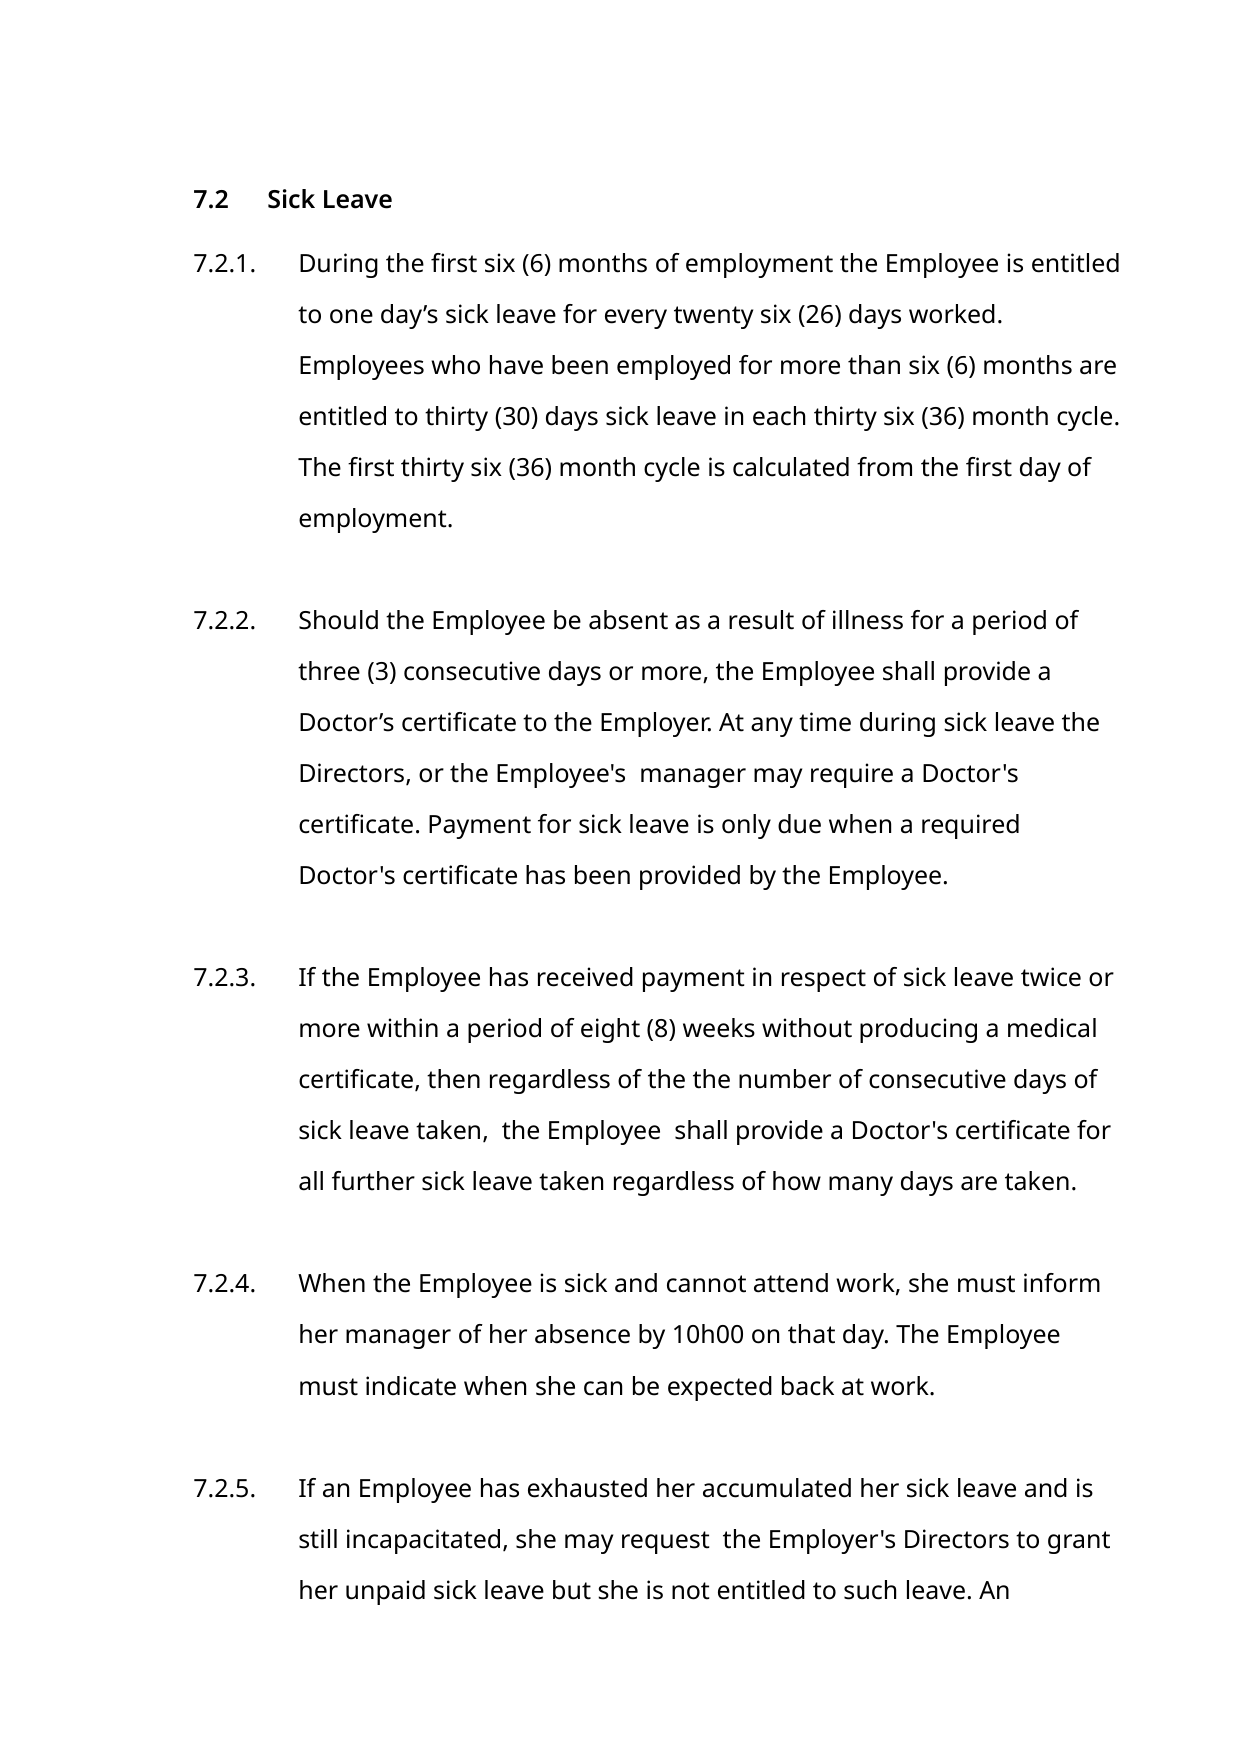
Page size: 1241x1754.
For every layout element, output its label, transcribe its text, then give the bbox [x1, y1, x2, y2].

list Should the Employee be absent as a result of illness for a period of three (3) consecutive days or more, the Employee shall provide a Doctor’s certificate to the Employer. At any time during sick leave the Directors, or the Employee's manager may require a Doctor's certificate. Payment for sick leave is only due when a required Doctor's certificate has been provided by the Employee. [193, 602, 1122, 892]
subtitle Sick Leave [193, 182, 1122, 216]
list When the Employee is sick and cannot attend work, she must inform her manager of her absence by 10h00 on that day. The Employee must indicate when she can be expected back at work. [193, 1266, 1122, 1402]
list If an Employee has exhausted her accumulated her sick leave and is still incapacitated, she may request the Employer's Directors to grant her unpaid sick leave but she is not entitled to such leave. An [193, 1470, 1122, 1606]
list During the first six (6) months of employment the Employee is entitled to one day’s sick leave for every twenty six (26) days worked. Employees who have been employed for more than six (6) months are entitled to thirty (30) days sick leave in each thirty six (36) month cycle. The first thirty six (36) month cycle is calculated from the first day of employment. [193, 245, 1122, 534]
list If the Employee has received payment in respect of sick leave twice or more within a period of eight (8) weeks without producing a medical certificate, then regardless of the the number of consecutive days of sick leave taken, the Employee shall provide a Doctor's certificate for all further sick leave taken regardless of how many days are taken. [193, 960, 1122, 1198]
